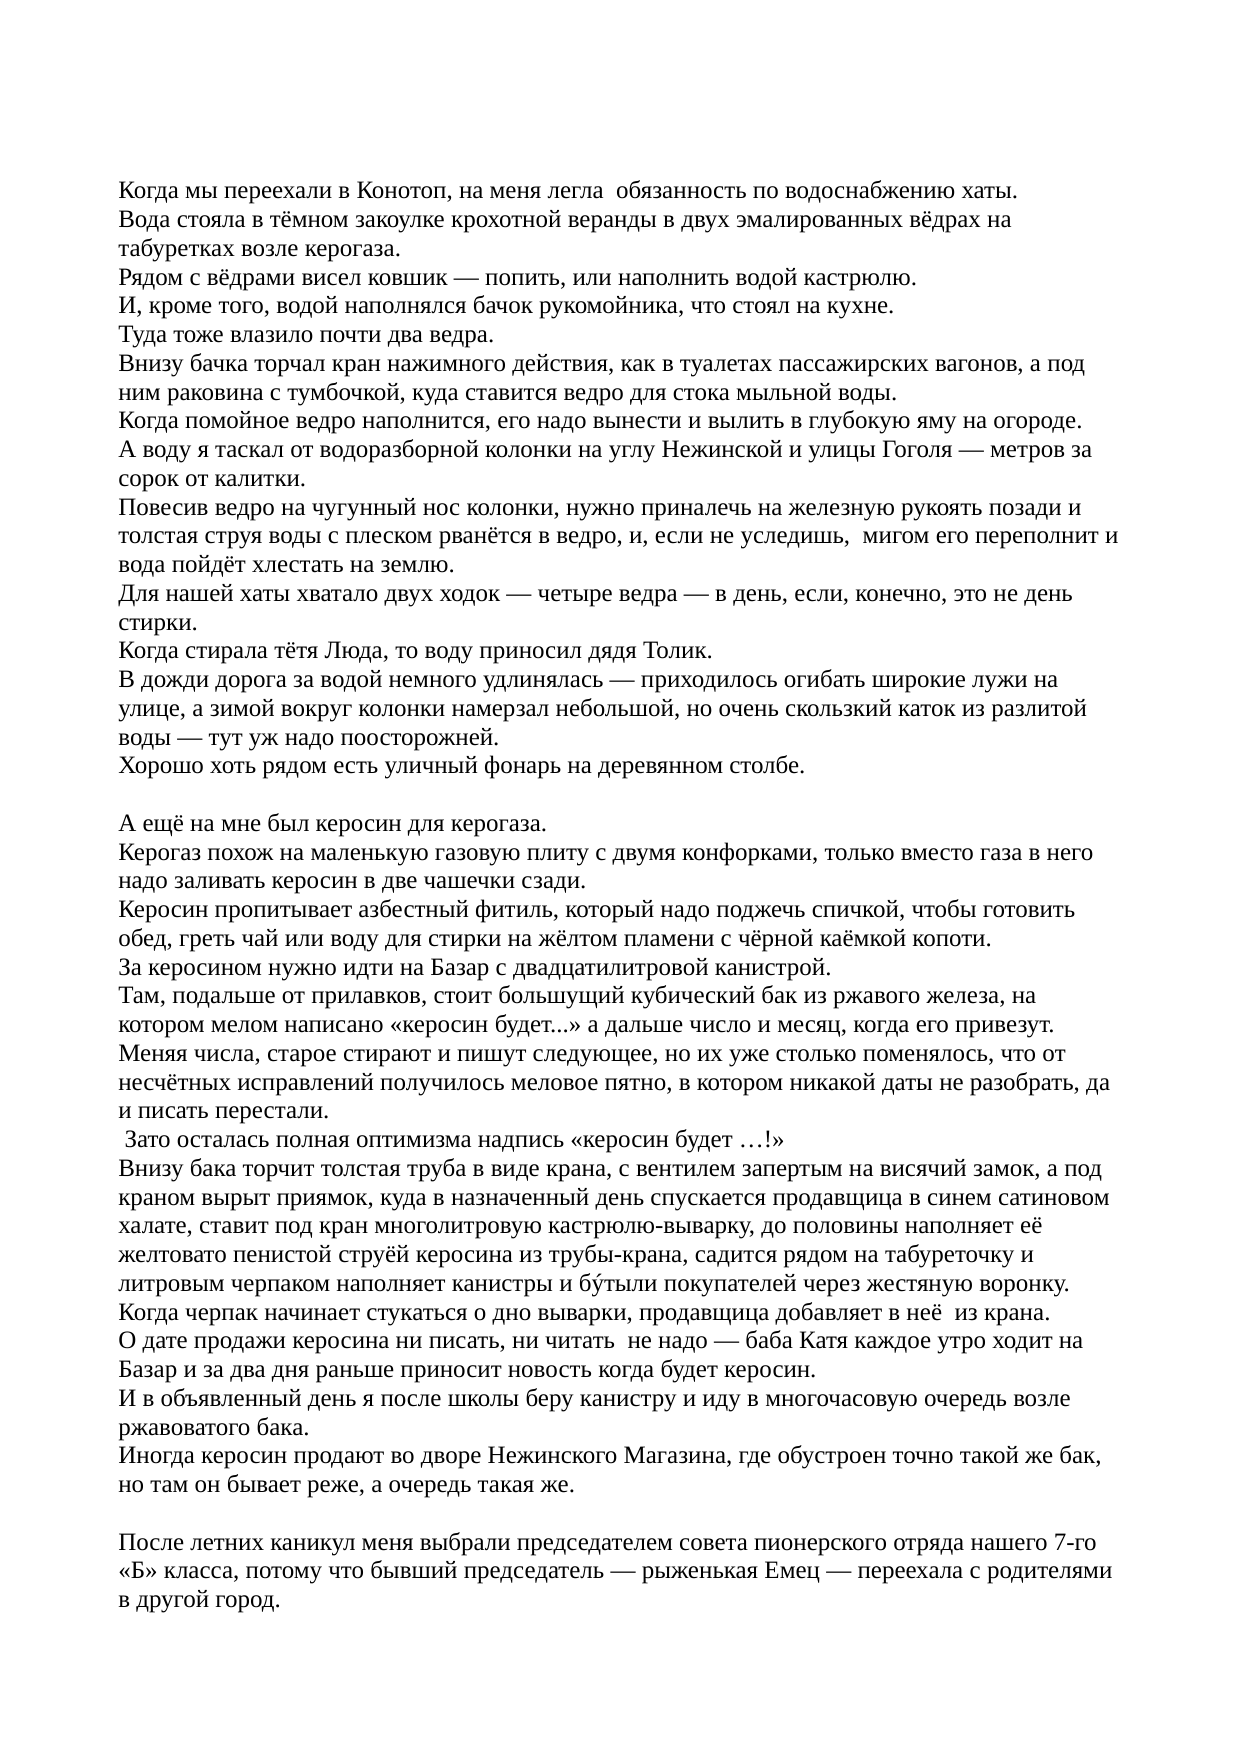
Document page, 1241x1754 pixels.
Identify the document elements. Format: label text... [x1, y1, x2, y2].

text Повесив ведро на чугунный нос колонки, нужно приналечь на железную рукоять позади и толстая струя воды с плеском рванётся в ведро, и, если не уследишь, мигом его переполнит и вода пойдёт хлестать на землю. [118, 492, 1122, 578]
text После летних каникул меня выбрали председателем совета пионерского отряда нашего 7-го «Б» класса, потому что бывший председатель — рыженькая Емец — переехала с родителями в другой город. [118, 1527, 1122, 1613]
text В дожди дорога за водой немного удлинялась — приходилось огибать широкие лужи на улице, а зимой вокруг колонки намерзал небольшой, но очень скользкий каток из разлитой воды — тут уж надо поосторожней. [118, 664, 1122, 751]
text Иногда керосин продают во дворе Нежинского Магазина, где обустроен точно такой же бак, но там он бывает реже, а очередь такая же. [118, 1441, 1122, 1498]
text А ещё на мне был керосин для керогаза. [118, 808, 1122, 837]
text Там, подальше от прилавков, стоит большущий кубический бак из ржавого железа, на котором мелом написано «керосин будет...» а дальше число и месяц, когда его привезут. [118, 981, 1122, 1038]
text Рядом с вёдрами висел ковшик — попить, или наполнить водой кастрюлю. [118, 262, 1122, 291]
text Внизу бачка торчал кран нажимного действия, как в туалетах пассажирских вагонов, а под ним раковина с тумбочкой, куда ставится ведро для стока мыльной воды. [118, 348, 1122, 406]
text Керогаз похож на маленькую газовую плиту с двумя конфорками, только вместо газа в него надо заливать керосин в две чашечки сзади. [118, 837, 1122, 894]
text Когда мы переехали в Конотоп, на меня легла обязанность по водоснабжению хаты. [118, 176, 1122, 204]
text Хорошо хоть рядом есть уличный фонарь на деревянном столбе. [118, 751, 1122, 779]
text И, кроме того, водой наполнялся бачок рукомойника, что стоял на кухне. [118, 291, 1122, 319]
text За керосином нужно идти на Базар с двадцатилитровой канистрой. [118, 952, 1122, 981]
text Меняя числа, старое стирают и пишут следующее, но их уже столько поменялось, что от несчётных исправлений получилось меловое пятно, в котором никакой даты не разобрать, да и писать перестали. [118, 1038, 1122, 1124]
text Для нашей хаты хватало двух ходок — четыре ведра — в день, если, конечно, это не день стирки. [118, 578, 1122, 636]
text О дате продажи керосина ни писать, ни читать не надо — баба Катя каждое утро ходит на Базар и за два дня раньше приносит новость когда будет керосин. [118, 1326, 1122, 1383]
text Зато осталась полная оптимизма надпись «керосин будет …!» [118, 1124, 1122, 1153]
text Туда тоже влазило почти два ведра. [118, 319, 1122, 348]
text Вода стояла в тёмном закоулке крохотной веранды в двух эмалированных вёдрах на табуретках возле керогаза. [118, 204, 1122, 262]
text И в объявленный день я после школы беру канистру и иду в многочасовую очередь возле ржавоватого бака. [118, 1383, 1122, 1441]
text Когда помойное ведро наполнится, его надо вынести и вылить в глубокую яму на огороде. [118, 406, 1122, 434]
text А воду я таскал от водоразборной колонки на углу Нежинской и улицы Гоголя — метров за сорок от калитки. [118, 434, 1122, 492]
text Когда стирала тётя Люда, то воду приносил дядя Толик. [118, 636, 1122, 664]
text Керосин пропитывает азбестный фитиль, который надо поджечь спичкой, чтобы готовить обед, греть чай или воду для стирки на жёлтом пламени с чёрной каёмкой копоти. [118, 894, 1122, 952]
text Внизу бака торчит толстая труба в виде крана, с вентилем запертым на висячий замок, а под краном вырыт приямок, куда в назначенный день спускается продавщица в синем сатиновом халате, ставит под кран многолитровую кастрюлю-выварку, до половины наполняет её желтовато пенистой струёй керосина из трубы-крана, садится рядом на табуреточку и литровым черпаком наполняет канистры и бýтыли покупателей через жестяную воронку. Когда черпак начинает стукаться о дно выварки, продавщица добавляет в неё из крана. [118, 1153, 1122, 1326]
